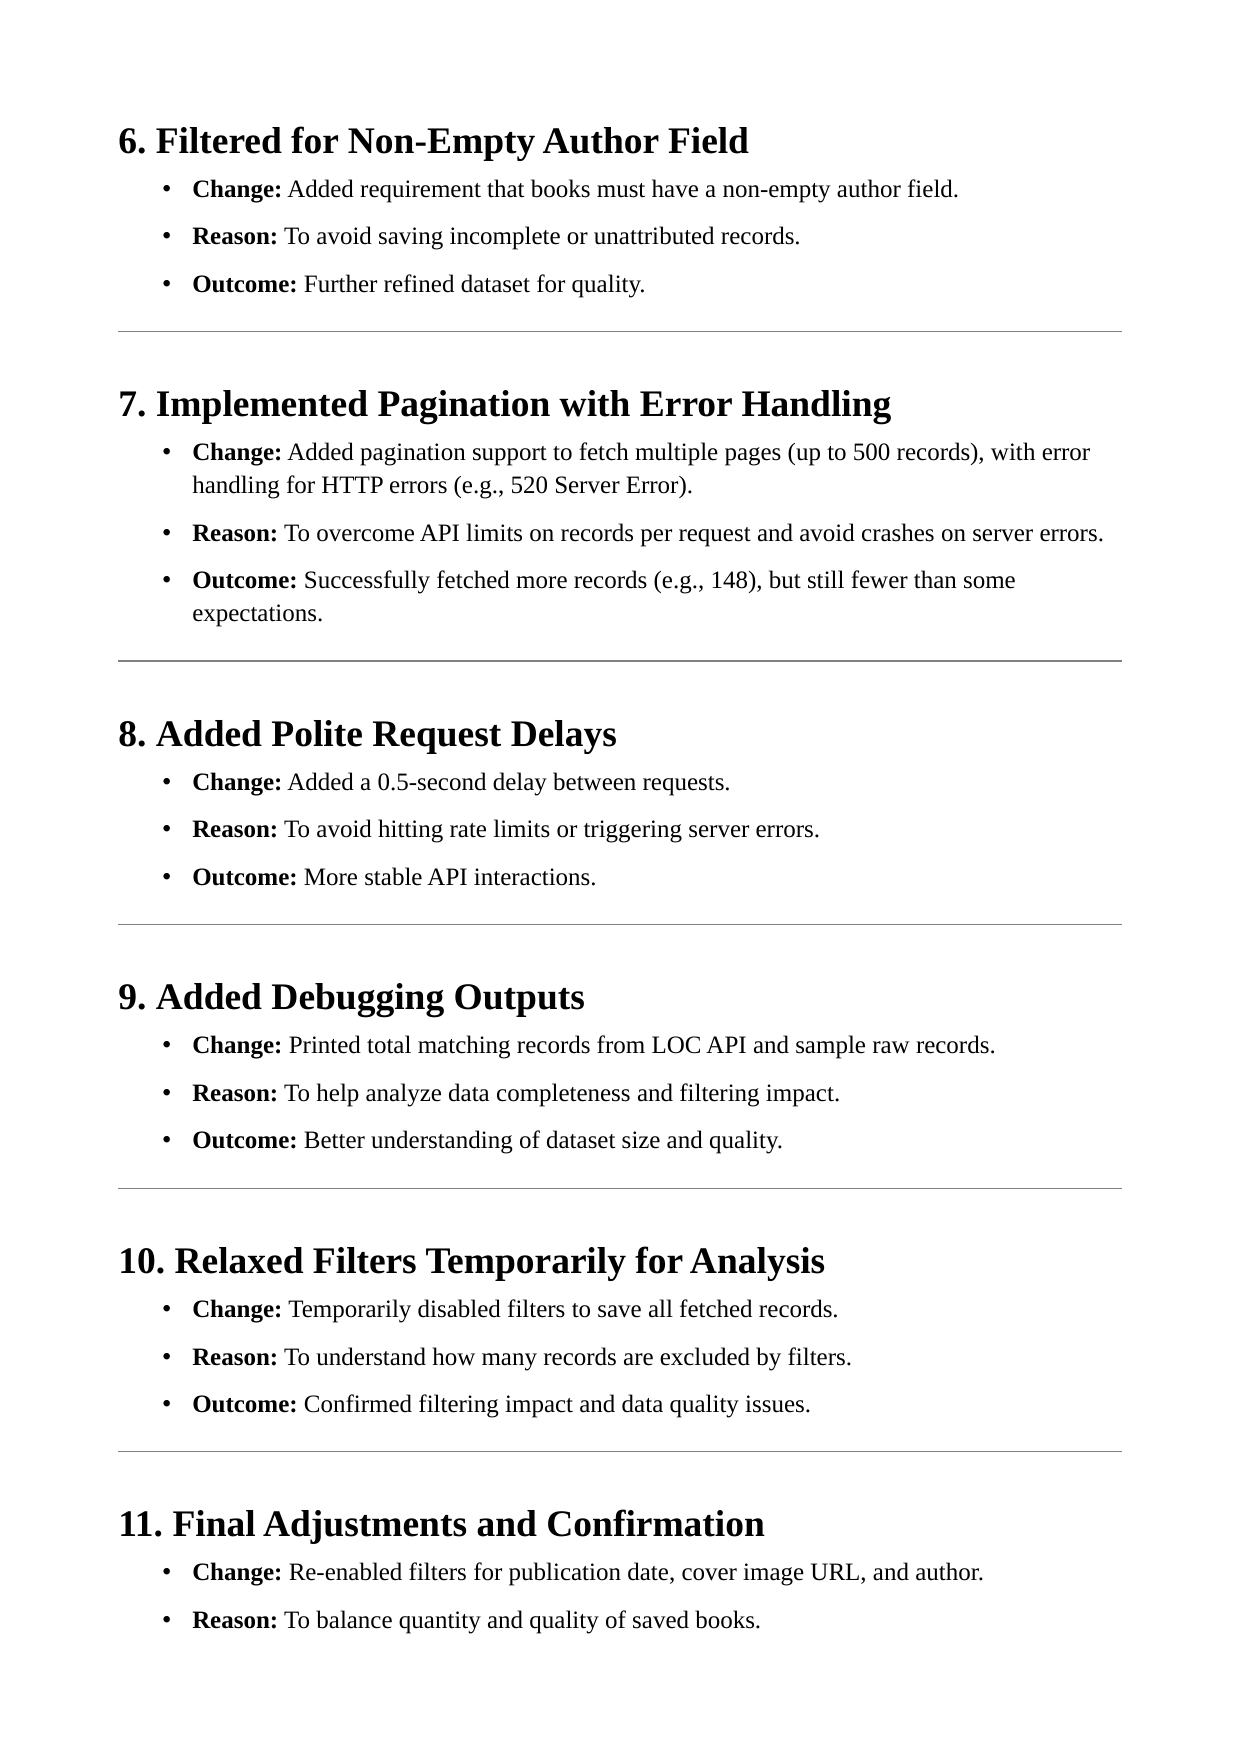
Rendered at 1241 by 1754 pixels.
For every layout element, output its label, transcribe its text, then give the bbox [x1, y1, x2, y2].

subtitle 9. Added Debugging Outputs [118, 975, 1122, 1018]
list Reason: To avoid hitting rate limits or triggering server errors. [162, 814, 1122, 843]
list Change: Re-enabled filters for publication date, cover image URL, and author. [162, 1557, 1122, 1586]
list Reason: To understand how many records are excluded by filters. [162, 1342, 1122, 1370]
subtitle 11. Final Adjustments and Confirmation [118, 1502, 1122, 1545]
subtitle 8. Added Polite Request Delays [118, 711, 1122, 754]
list Change: Temporarily disabled filters to save all fetched records. [162, 1294, 1122, 1323]
subtitle 10. Relaxed Filters Temporarily for Analysis [118, 1238, 1122, 1281]
list Reason: To balance quantity and quality of saved books. [162, 1605, 1122, 1634]
list Outcome: Further refined dataset for quality. [162, 269, 1122, 298]
list Reason: To help analyze data completeness and filtering impact. [162, 1078, 1122, 1107]
list Outcome: Better understanding of dataset size and quality. [162, 1126, 1122, 1154]
list Change: Added requirement that books must have a non-empty author field. [162, 174, 1122, 202]
list Reason: To overcome API limits on records per request and avoid crashes on server errors. [162, 518, 1122, 547]
list Change: Added a 0.5-second delay between requests. [162, 767, 1122, 796]
list Outcome: Successfully fetched more records (e.g., 148), but still fewer than some expectations. [162, 566, 1122, 627]
subtitle 7. Implemented Pagination with Error Handling [118, 382, 1122, 425]
list Change: Printed total matching records from LOC API and sample raw records. [162, 1030, 1122, 1059]
subtitle 6. Filtered for Non-Empty Author Field [118, 118, 1122, 161]
list Change: Added pagination support to fetch multiple pages (up to 500 records), with error handling for HTTP errors (e.g., 520 Server Error). [162, 437, 1122, 499]
list Outcome: Confirmed filtering impact and data quality issues. [162, 1389, 1122, 1418]
list Reason: To avoid saving incomplete or unattributed records. [162, 221, 1122, 250]
list Outcome: More stable API interactions. [162, 862, 1122, 891]
